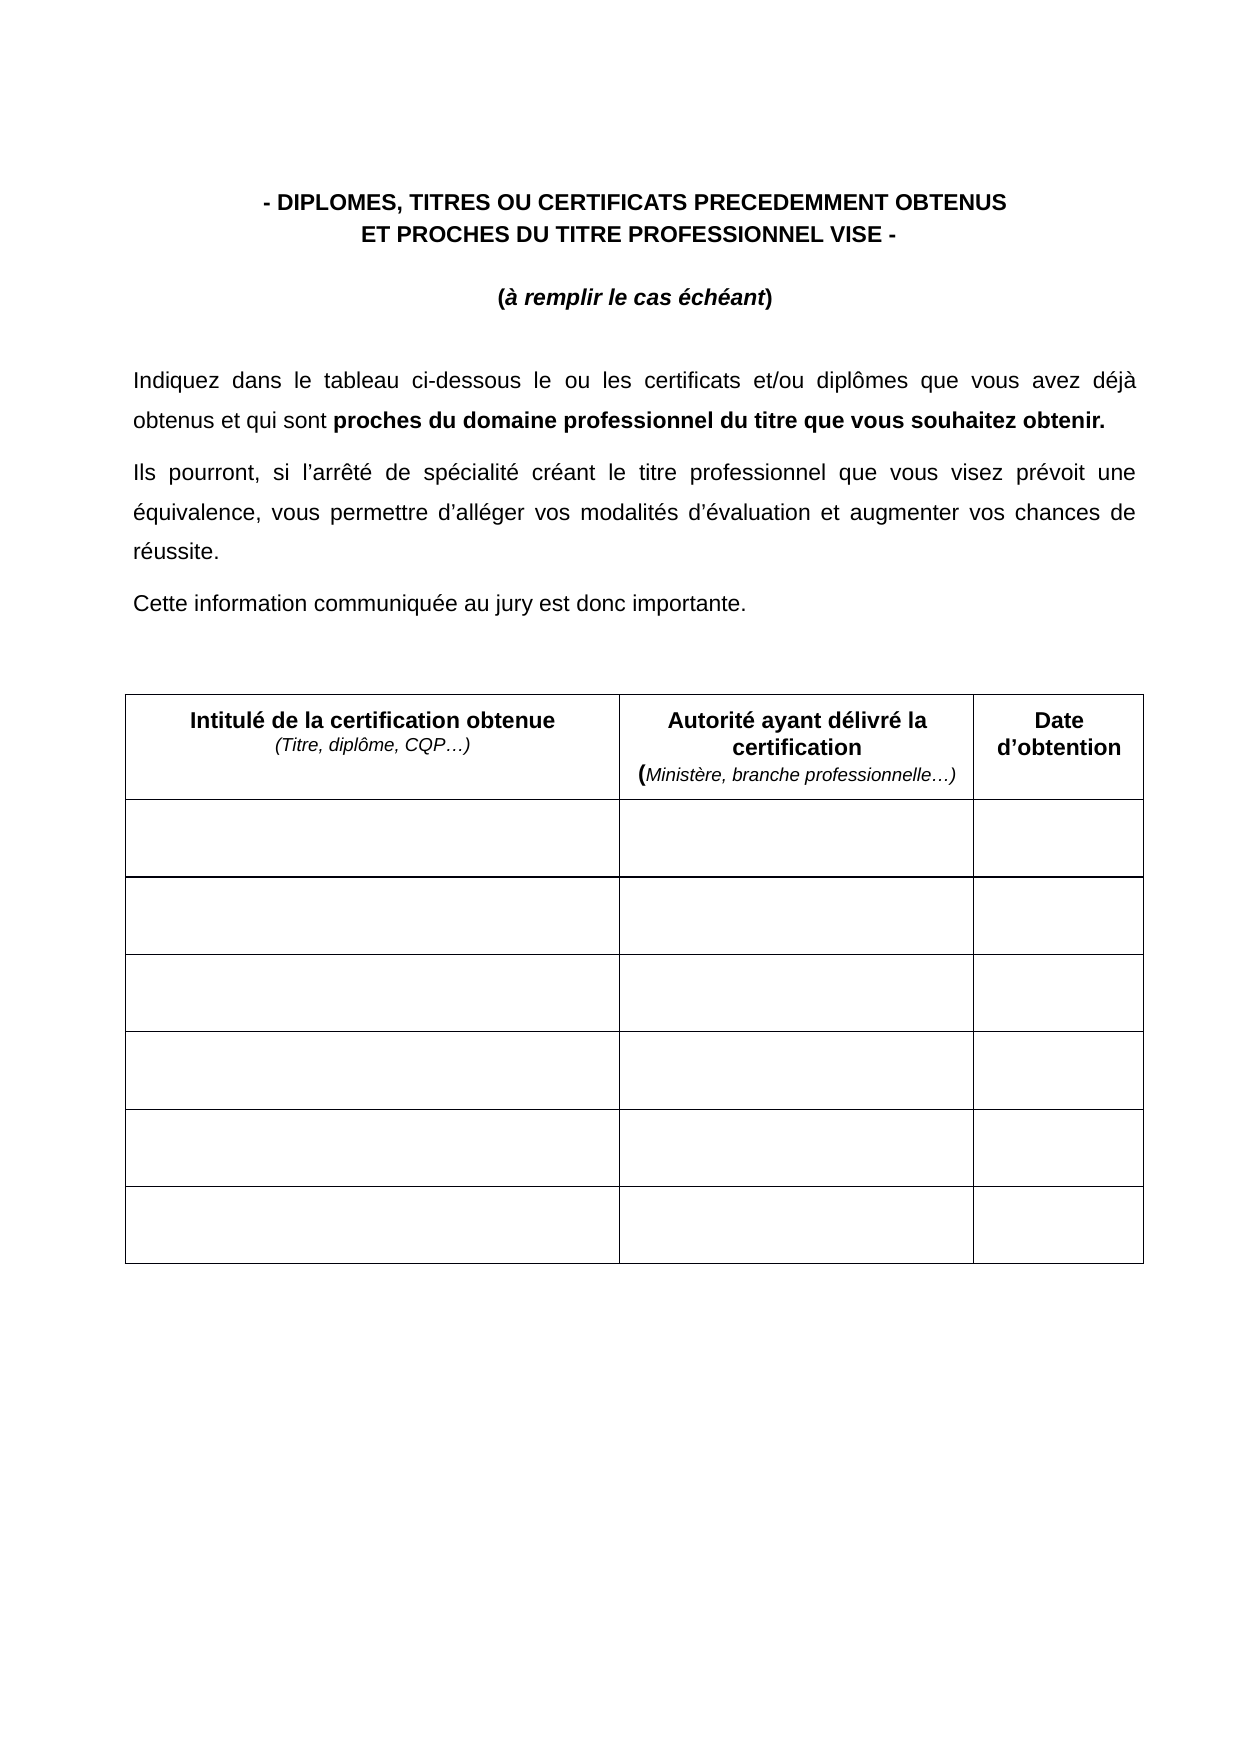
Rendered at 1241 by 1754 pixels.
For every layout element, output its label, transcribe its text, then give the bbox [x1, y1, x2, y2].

text Indiquez dans le tableau ci-dessous le ou les certificats et/ou diplômes que vous avez déjà obtenus et qui sont proches du domaine professionnel du titre que vous souhaitez obtenir. [133, 367, 1137, 433]
text Ils pourront, si l’arrêté de spécialité créant le titre professionnel que vous visez prévoit une équivalence, vous permettre d’alléger vos modalités d’évaluation et augmenter vos chances de réussite. [133, 459, 1137, 564]
table_cell [620, 1032, 973, 1108]
text (à remplir le cas échéant) [133, 284, 1137, 310]
table_cell [620, 1187, 973, 1263]
table_cell [620, 800, 973, 876]
table_header Date d’obtention [974, 695, 1143, 799]
table_cell [974, 955, 1143, 1031]
table_cell [974, 878, 1143, 954]
table_cell [126, 800, 619, 876]
table_cell [974, 800, 1143, 876]
text Cette information communiquée au jury est donc importante. [133, 590, 1137, 616]
table_cell [974, 1032, 1143, 1108]
table_cell [126, 955, 619, 1031]
table_header Autorité ayant délivré la certification (Ministère, branche professionnelle…) [620, 695, 973, 799]
table_cell [974, 1110, 1143, 1186]
table_cell [126, 1110, 619, 1186]
table_cell [974, 1187, 1143, 1263]
table_cell [620, 955, 973, 1031]
table_cell [620, 1110, 973, 1186]
text et PROCHES DU TITRE PROFESSIONNEL VISE - [133, 221, 1137, 247]
table_cell [126, 878, 619, 954]
table_cell [620, 878, 973, 954]
table_cell [126, 1187, 619, 1263]
table_header Intitulé de la certification obtenue (Titre, diplôme, CQP…) [126, 695, 619, 799]
text - DIPLOMES, TITRES Ou CERTIFICATS PRECEDEMMENT OBTENUS [133, 189, 1137, 216]
table_cell [126, 1032, 619, 1108]
